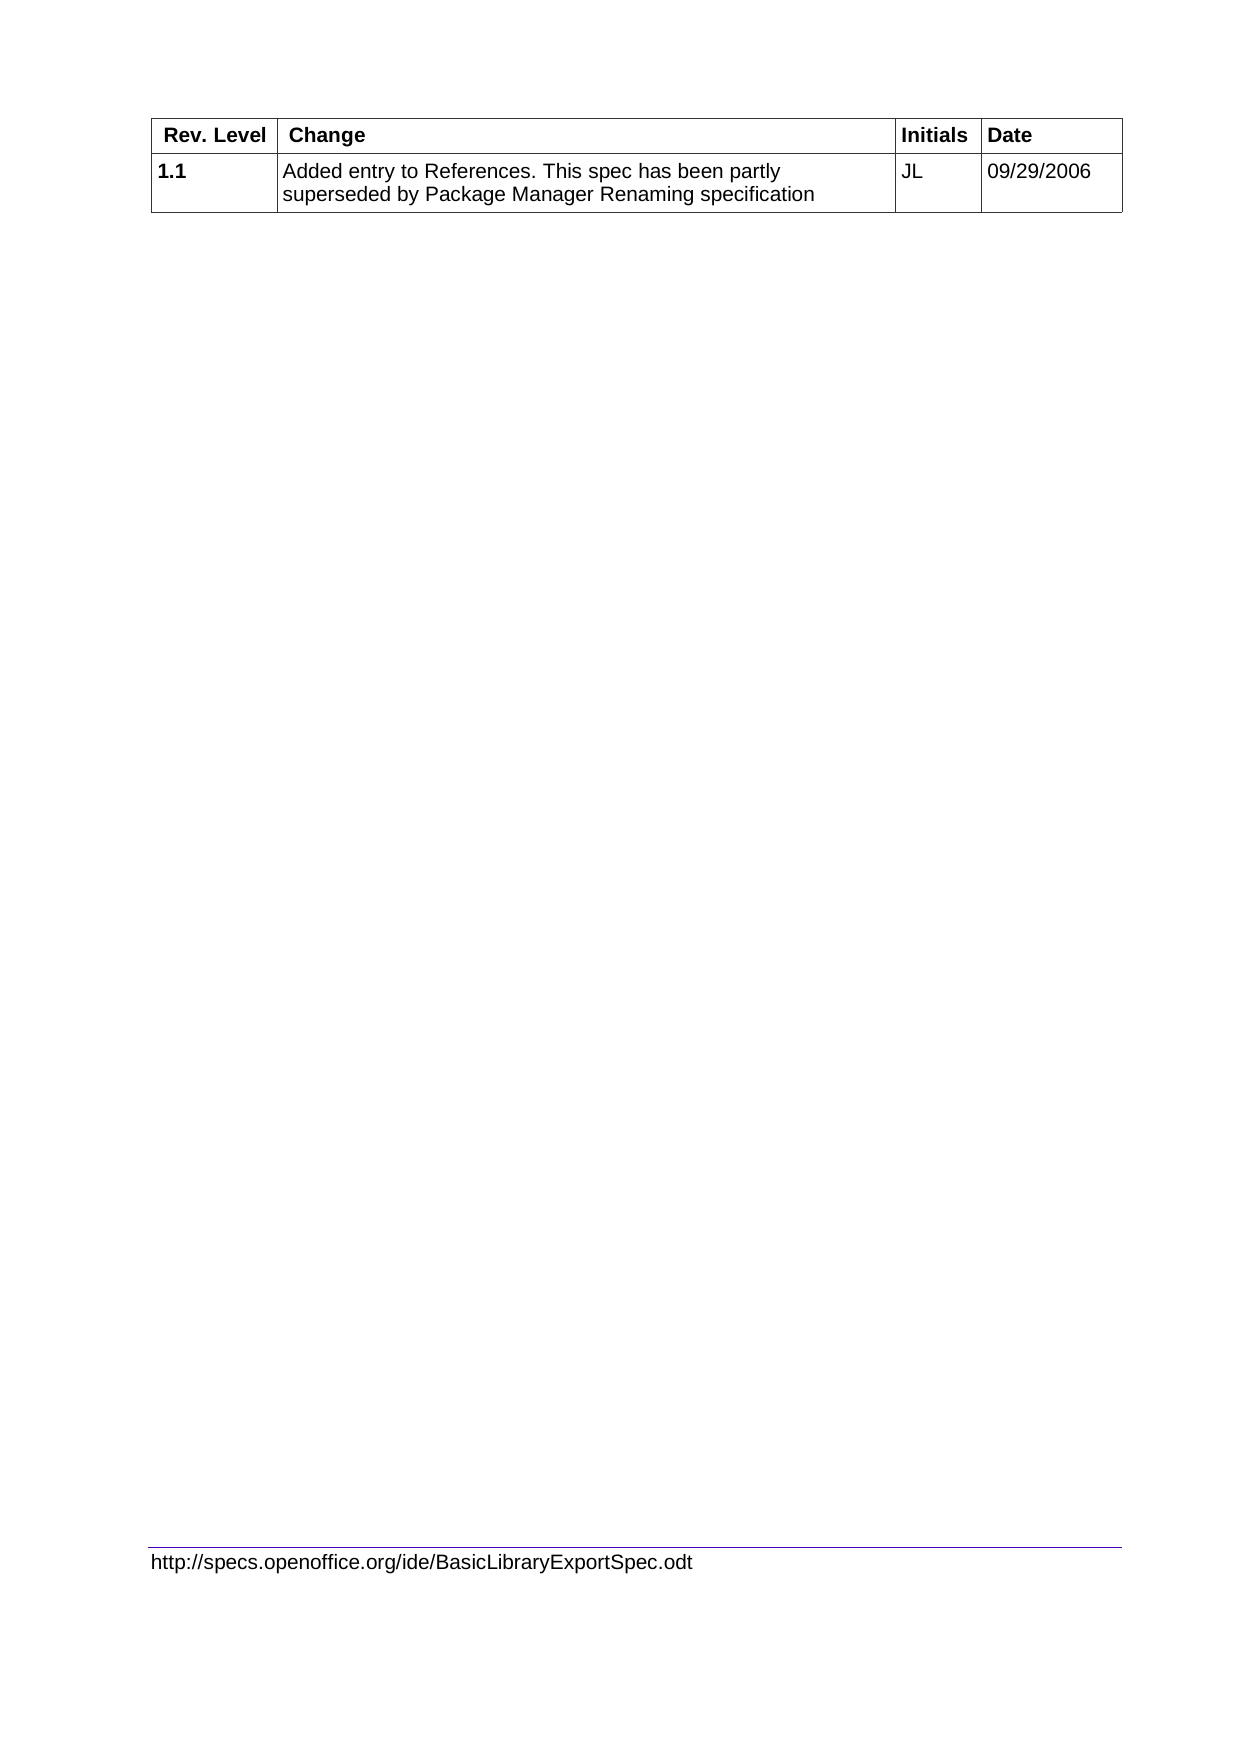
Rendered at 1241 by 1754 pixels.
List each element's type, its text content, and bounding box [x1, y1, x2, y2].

table_header Change [278, 119, 895, 153]
table_cell JL [896, 154, 981, 212]
table_header Initials [896, 119, 981, 153]
table_header Date [982, 119, 1122, 153]
table_cell 09/29/2006 [982, 154, 1122, 212]
table_cell 1.1 [152, 154, 277, 212]
table_cell Added entry to References. This spec has been partly superseded by Package Manager Renaming specification [278, 154, 895, 212]
table_header Rev. Level [152, 119, 277, 153]
